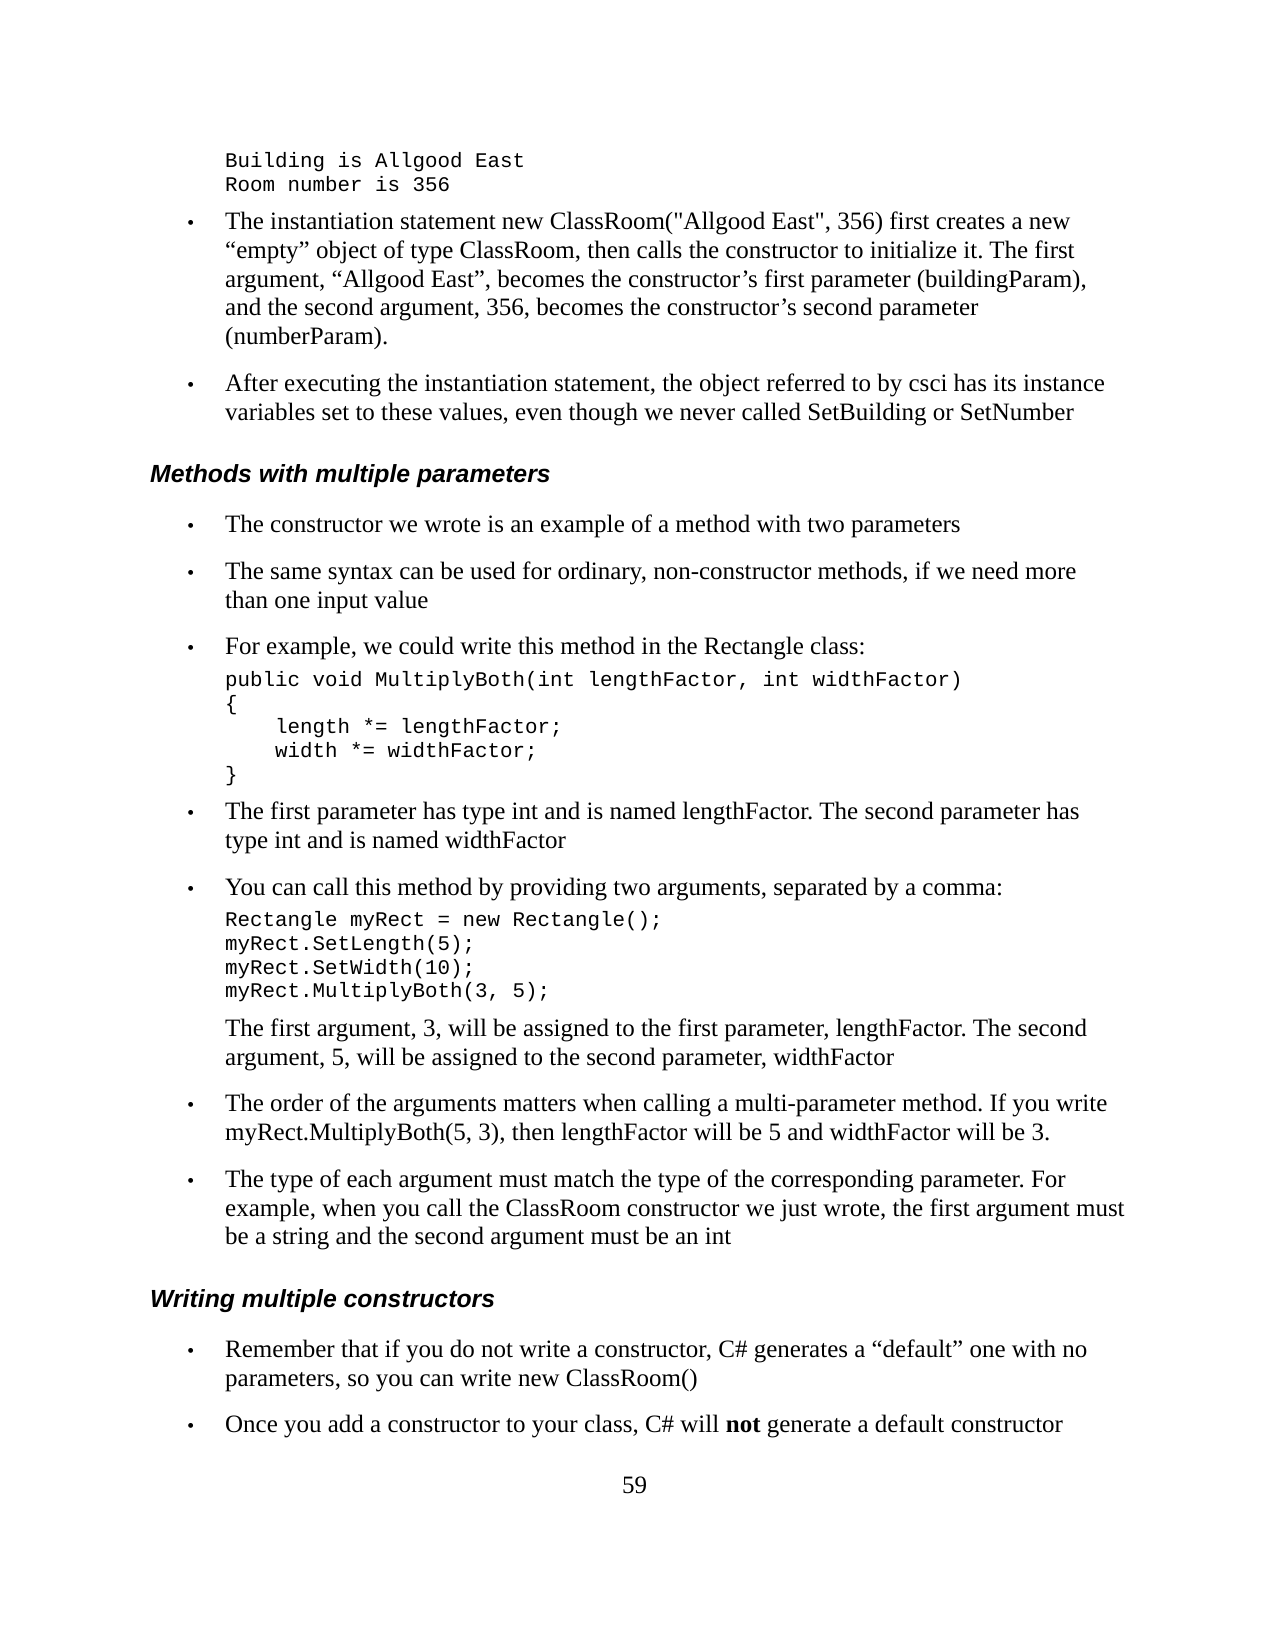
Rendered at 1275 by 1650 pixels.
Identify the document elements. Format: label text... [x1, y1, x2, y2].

list } [187, 764, 1125, 787]
list myRect.SetLength(5); [187, 933, 1125, 957]
list length *= lengthFactor; [187, 716, 1125, 740]
list You can call this method by providing two arguments, separated by a comma: [187, 872, 1125, 901]
list Rectangle myRect = new Rectangle(); [187, 909, 1125, 933]
list myRect.MultiplyBoth(3, 5); [187, 980, 1125, 1004]
list The constructor we wrote is an example of a method with two parameters [187, 509, 1125, 538]
list The instantiation statement new ClassRoom("Allgood East", 356) first creates a new “empty” object of type ClassRoom, then calls the constructor to initialize it. The first argument, “Allgood East”, becomes the constructor’s first parameter (buildingParam), and the second argument, 356, becomes the constructor’s second parameter (numberParam). [187, 206, 1125, 350]
list Building is Allgood East [187, 150, 1125, 174]
list width *= widthFactor; [187, 740, 1125, 764]
list Room number is 356 [187, 174, 1125, 197]
list The order of the arguments matters when calling a multi-parameter method. If you write myRect.MultiplyBoth(5, 3), then lengthFactor will be 5 and widthFactor will be 3. [187, 1088, 1125, 1146]
list Remember that if you do not write a constructor, C# generates a “default” one with no parameters, so you can write new ClassRoom() [187, 1334, 1125, 1392]
list For example, we could write this method in the Rectangle class: [187, 631, 1125, 660]
list After executing the instantiation statement, the object referred to by csci has its instance variables set to these values, even though we never called SetBuilding or SetNumber [187, 368, 1125, 425]
list The same syntax can be used for ordinary, non-constructor methods, if we need more than one input value [187, 556, 1125, 613]
list The type of each argument must match the type of the corresponding parameter. For example, when you call the ClassRoom constructor we just wrote, the first argument must be a string and the second argument must be an int [187, 1164, 1125, 1250]
list The first parameter has type int and is named lengthFactor. The second parameter has type int and is named widthFactor [187, 796, 1125, 854]
list { [187, 693, 1125, 716]
list public void MultiplyBoth(int lengthFactor, int widthFactor) [187, 669, 1125, 693]
subtitle Methods with multiple parameters [150, 459, 1125, 488]
list Once you add a constructor to your class, C# will not generate a default constructor [187, 1409, 1125, 1438]
list myRect.SetWidth(10); [187, 957, 1125, 980]
list The first argument, 3, will be assigned to the first parameter, lengthFactor. The second argument, 5, will be assigned to the second parameter, widthFactor [187, 1013, 1125, 1071]
subtitle Writing multiple constructors [150, 1284, 1125, 1313]
